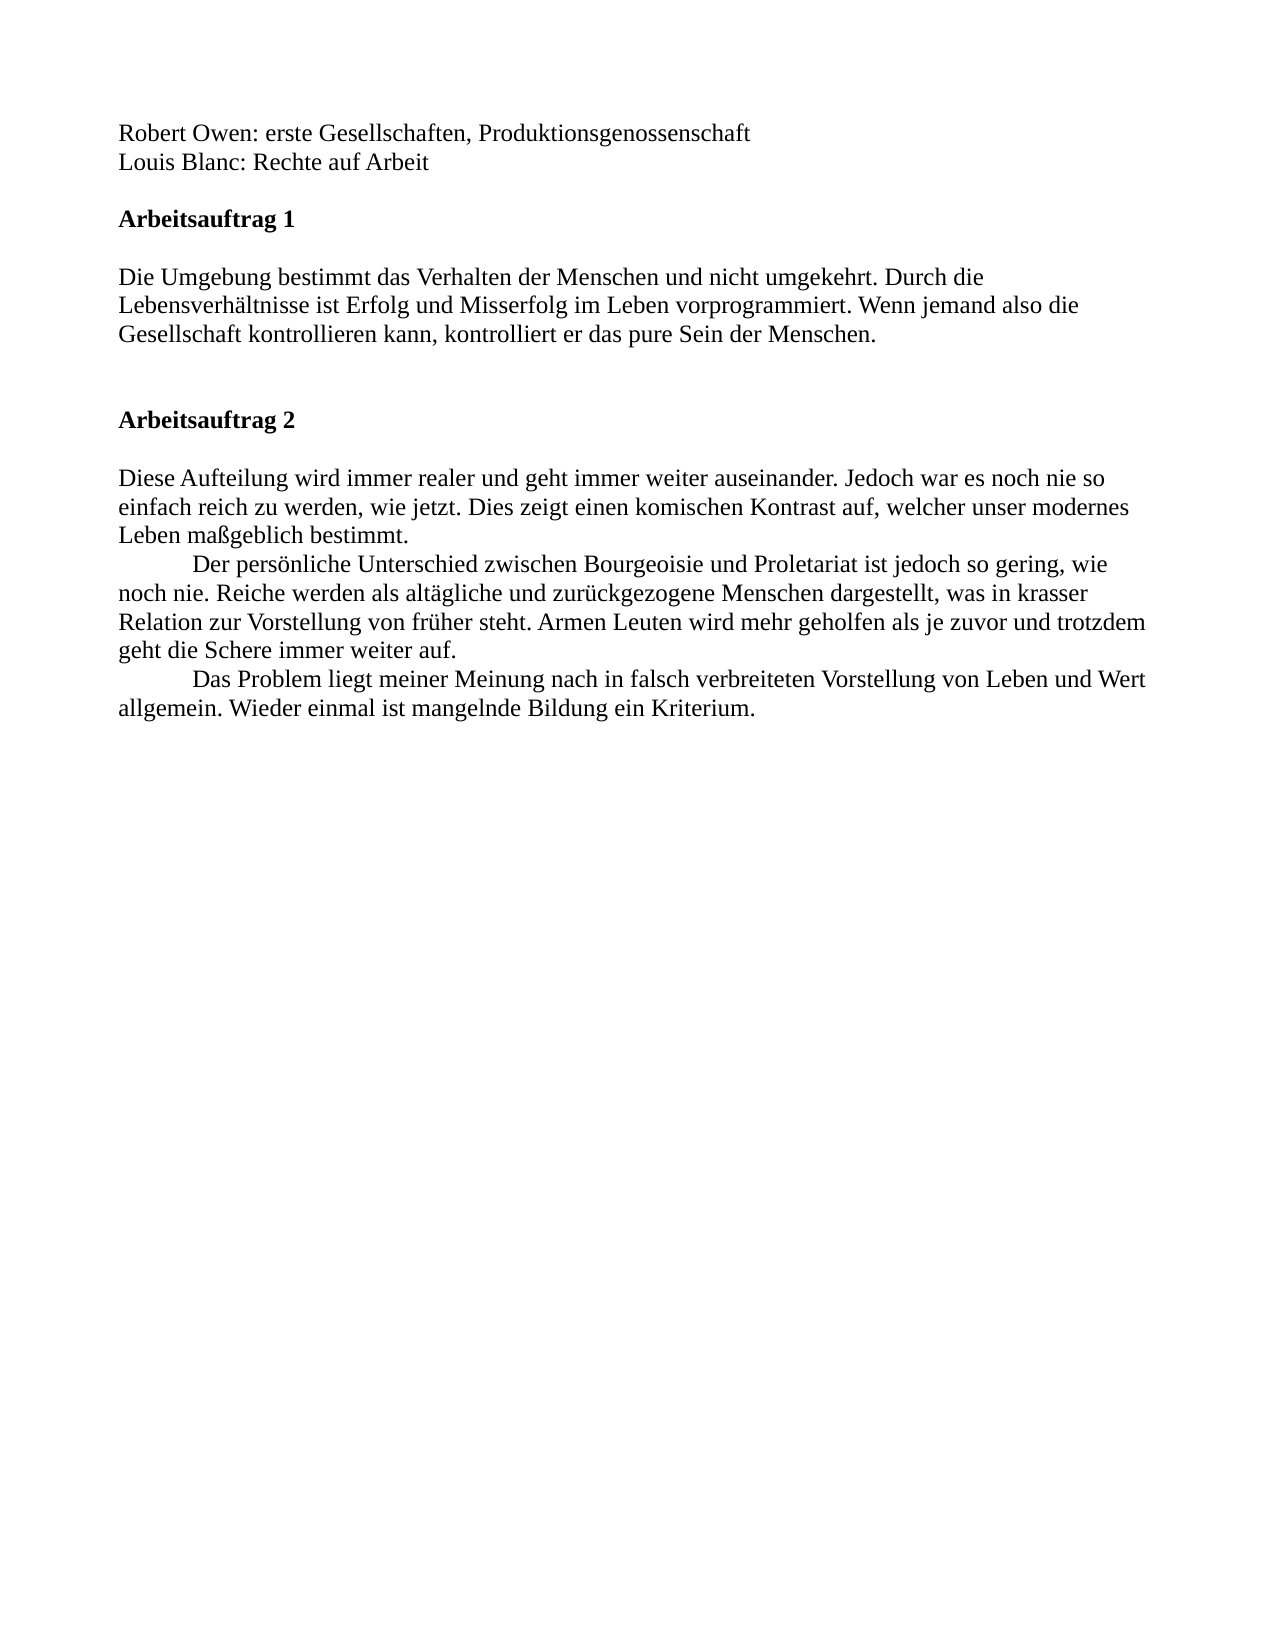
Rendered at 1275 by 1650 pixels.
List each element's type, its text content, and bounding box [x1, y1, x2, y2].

text Diese Aufteilung wird immer realer und geht immer weiter auseinander. Jedoch war es noch nie so einfach reich zu werden, wie jetzt. Dies zeigt einen komischen Kontrast auf, welcher unser modernes Leben maßgeblich bestimmt. [118, 463, 1157, 549]
text Arbeitsauftrag 1 [118, 204, 1157, 233]
text Arbeitsauftrag 2 [118, 406, 1157, 434]
text Der persönliche Unterschied zwischen Bourgeoisie und Proletariat ist jedoch so gering, wie noch nie. Reiche werden als altägliche und zurückgezogene Menschen dargestellt, was in krasser Relation zur Vorstellung von früher steht. Armen Leuten wird mehr geholfen als je zuvor und trotzdem geht die Schere immer weiter auf. [118, 549, 1157, 664]
text Robert Owen: erste Gesellschaften, Produktionsgenossenschaft [118, 118, 1157, 147]
text Die Umgebung bestimmt das Verhalten der Menschen und nicht umgekehrt. Durch die Lebensverhältnisse ist Erfolg und Misserfolg im Leben vorprogrammiert. Wenn jemand also die Gesellschaft kontrollieren kann, kontrolliert er das pure Sein der Menschen. [118, 262, 1157, 348]
text Louis Blanc: Rechte auf Arbeit [118, 147, 1157, 176]
text Das Problem liegt meiner Meinung nach in falsch verbreiteten Vorstellung von Leben und Wert allgemein. Wieder einmal ist mangelnde Bildung ein Kriterium. [118, 664, 1157, 722]
